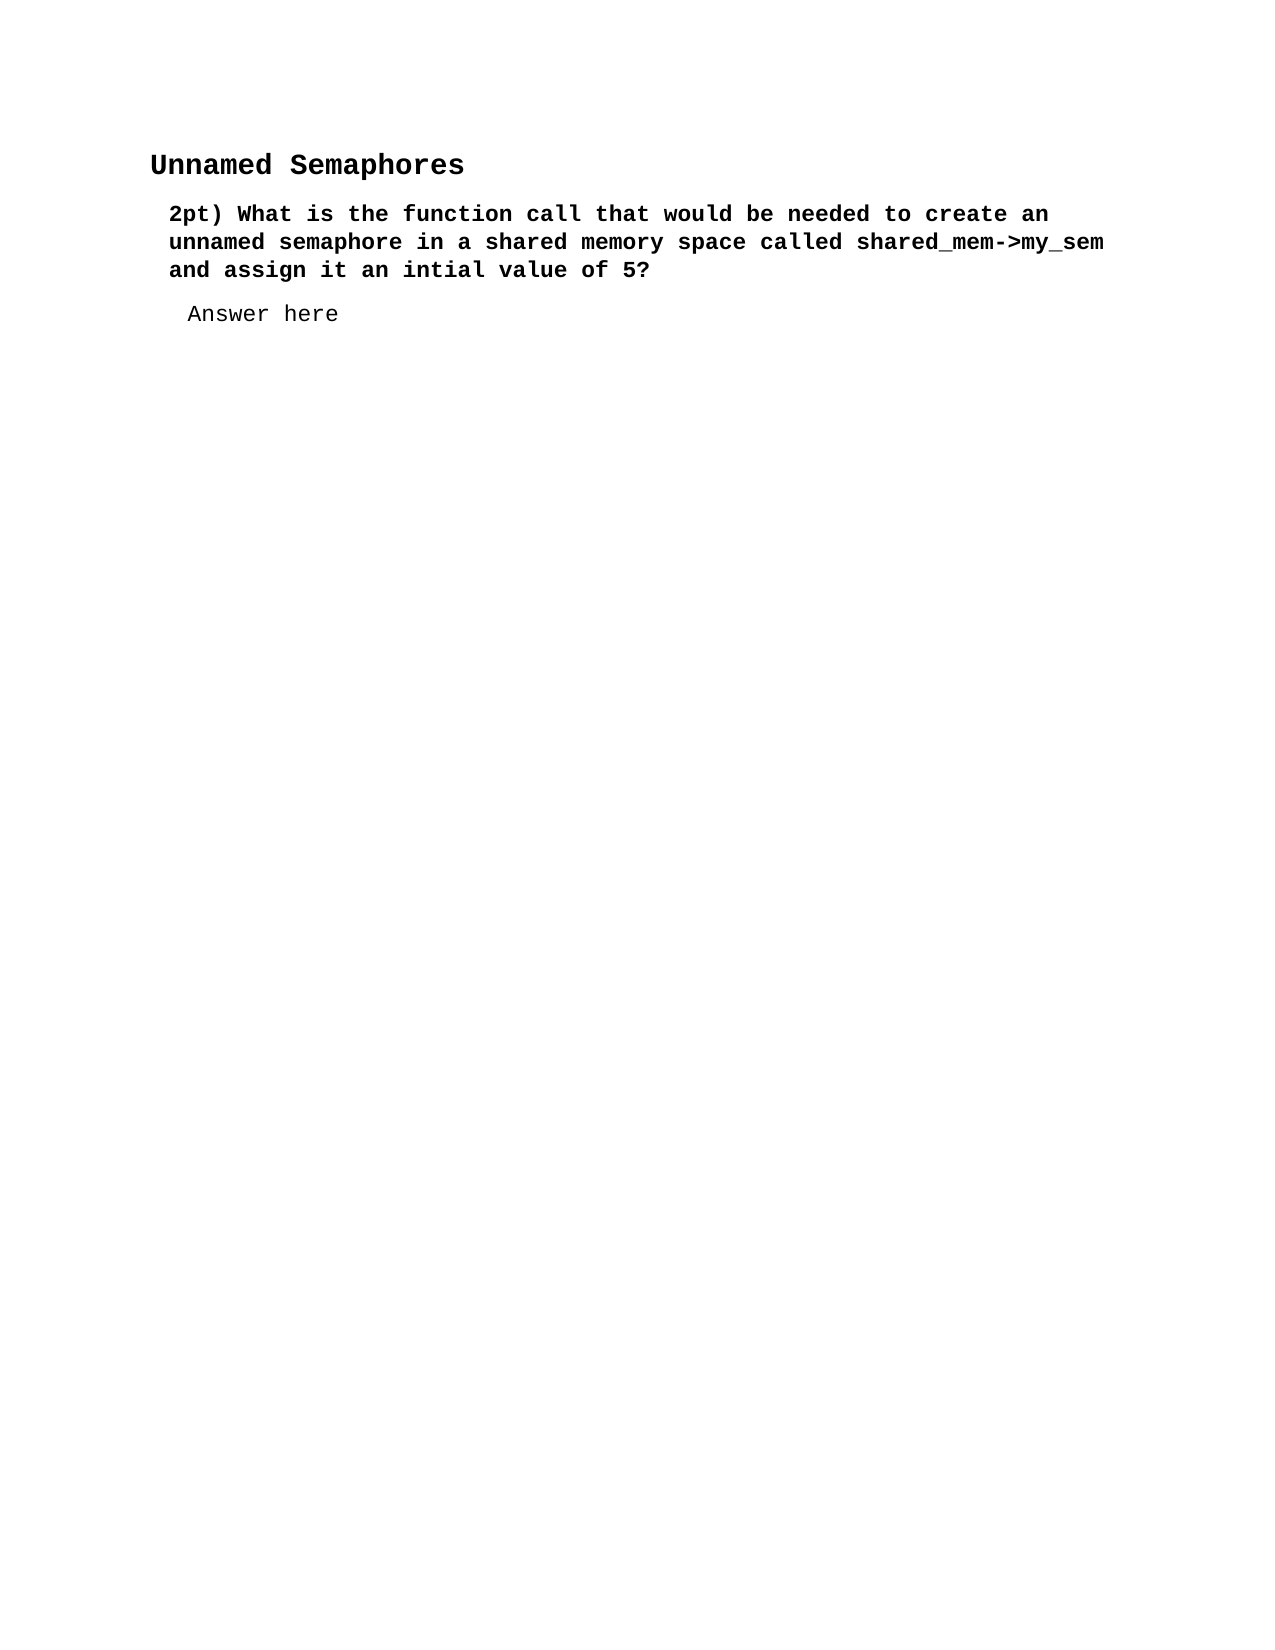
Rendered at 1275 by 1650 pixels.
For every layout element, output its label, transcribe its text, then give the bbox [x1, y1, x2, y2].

text Answer here [187, 303, 1125, 329]
text Unnamed Semaphores [150, 150, 1125, 183]
text 2pt) What is the function call that would be needed to create an unnamed semaphore in a shared memory space called shared_mem->my_sem and assign it an intial value of 5? [169, 202, 1125, 284]
